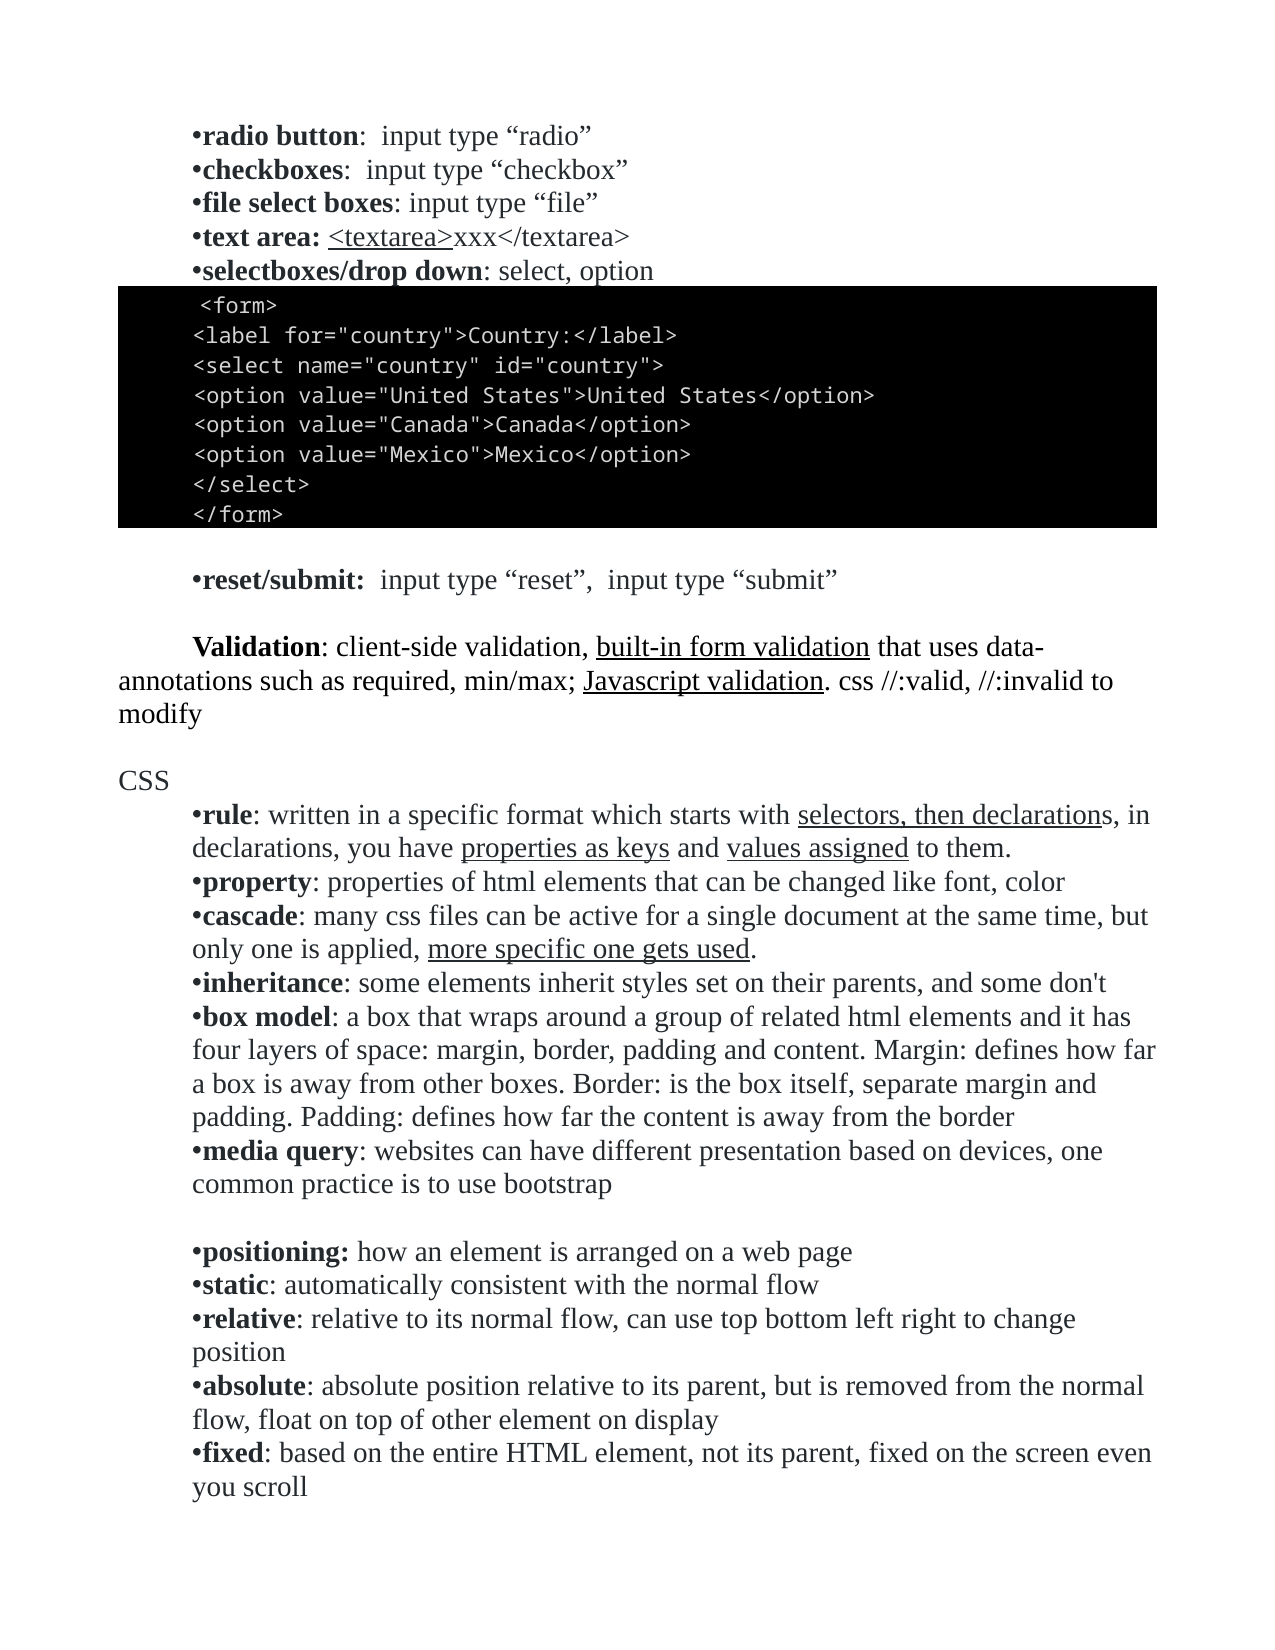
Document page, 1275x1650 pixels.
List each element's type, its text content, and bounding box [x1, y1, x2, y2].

list text area: <textarea>xxx</textarea> [118, 219, 1157, 253]
list static: automatically consistent with the normal flow [118, 1267, 1157, 1301]
list media query: websites can have different presentation based on devices, one common practice is to use bootstrap [118, 1133, 1157, 1200]
list reset/submit: input type “reset”, input type “submit” [118, 562, 1157, 596]
list cascade: many css files can be active for a single document at the same time, but only one is applied, more specific one gets used. [118, 898, 1157, 965]
list checkboxes: input type “checkbox” [118, 152, 1157, 185]
list rule: written in a specific format which starts with selectors, then declarations, in declarations, you have properties as keys and values assigned to them. [118, 797, 1157, 864]
text <option value="Canada">Canada</option> [118, 409, 1157, 439]
list box model: a box that wraps around a group of related html elements and it has four layers of space: margin, border, padding and content. Margin: defines how far a box is away from other boxes. Border: is the box itself, separate margin and padding. Padding: defines how far the content is away from the border [118, 999, 1157, 1133]
text </form> [118, 499, 1157, 528]
list <form> [118, 286, 1157, 320]
text </select> [118, 469, 1157, 499]
text CSS [118, 763, 1157, 797]
text <select name="country" id="country"> [118, 350, 1157, 379]
list radio button: input type “radio” [118, 118, 1157, 152]
list file select boxes: input type “file” [118, 185, 1157, 219]
text <label for="country">Country:</label> [118, 320, 1157, 350]
list fixed: based on the entire HTML element, not its parent, fixed on the screen even you scroll [118, 1435, 1157, 1502]
list relative: relative to its normal flow, can use top bottom left right to change position [118, 1301, 1157, 1368]
text <option value="United States">United States</option> [118, 379, 1157, 409]
list absolute: absolute position relative to its parent, but is removed from the normal flow, float on top of other element on display [118, 1368, 1157, 1435]
list selectboxes/drop down: select, option [118, 253, 1157, 286]
list positioning: how an element is arranged on a web page [118, 1234, 1157, 1267]
text <option value="Mexico">Mexico</option> [118, 439, 1157, 469]
list inheritance: some elements inherit styles set on their parents, and some don't [118, 965, 1157, 999]
list property: properties of html elements that can be changed like font, color [118, 864, 1157, 898]
text Validation: client-side validation, built-in form validation that uses data-annotations such as required, min/max; Javascript validation. css //:valid, //:invalid to modify [118, 629, 1157, 730]
